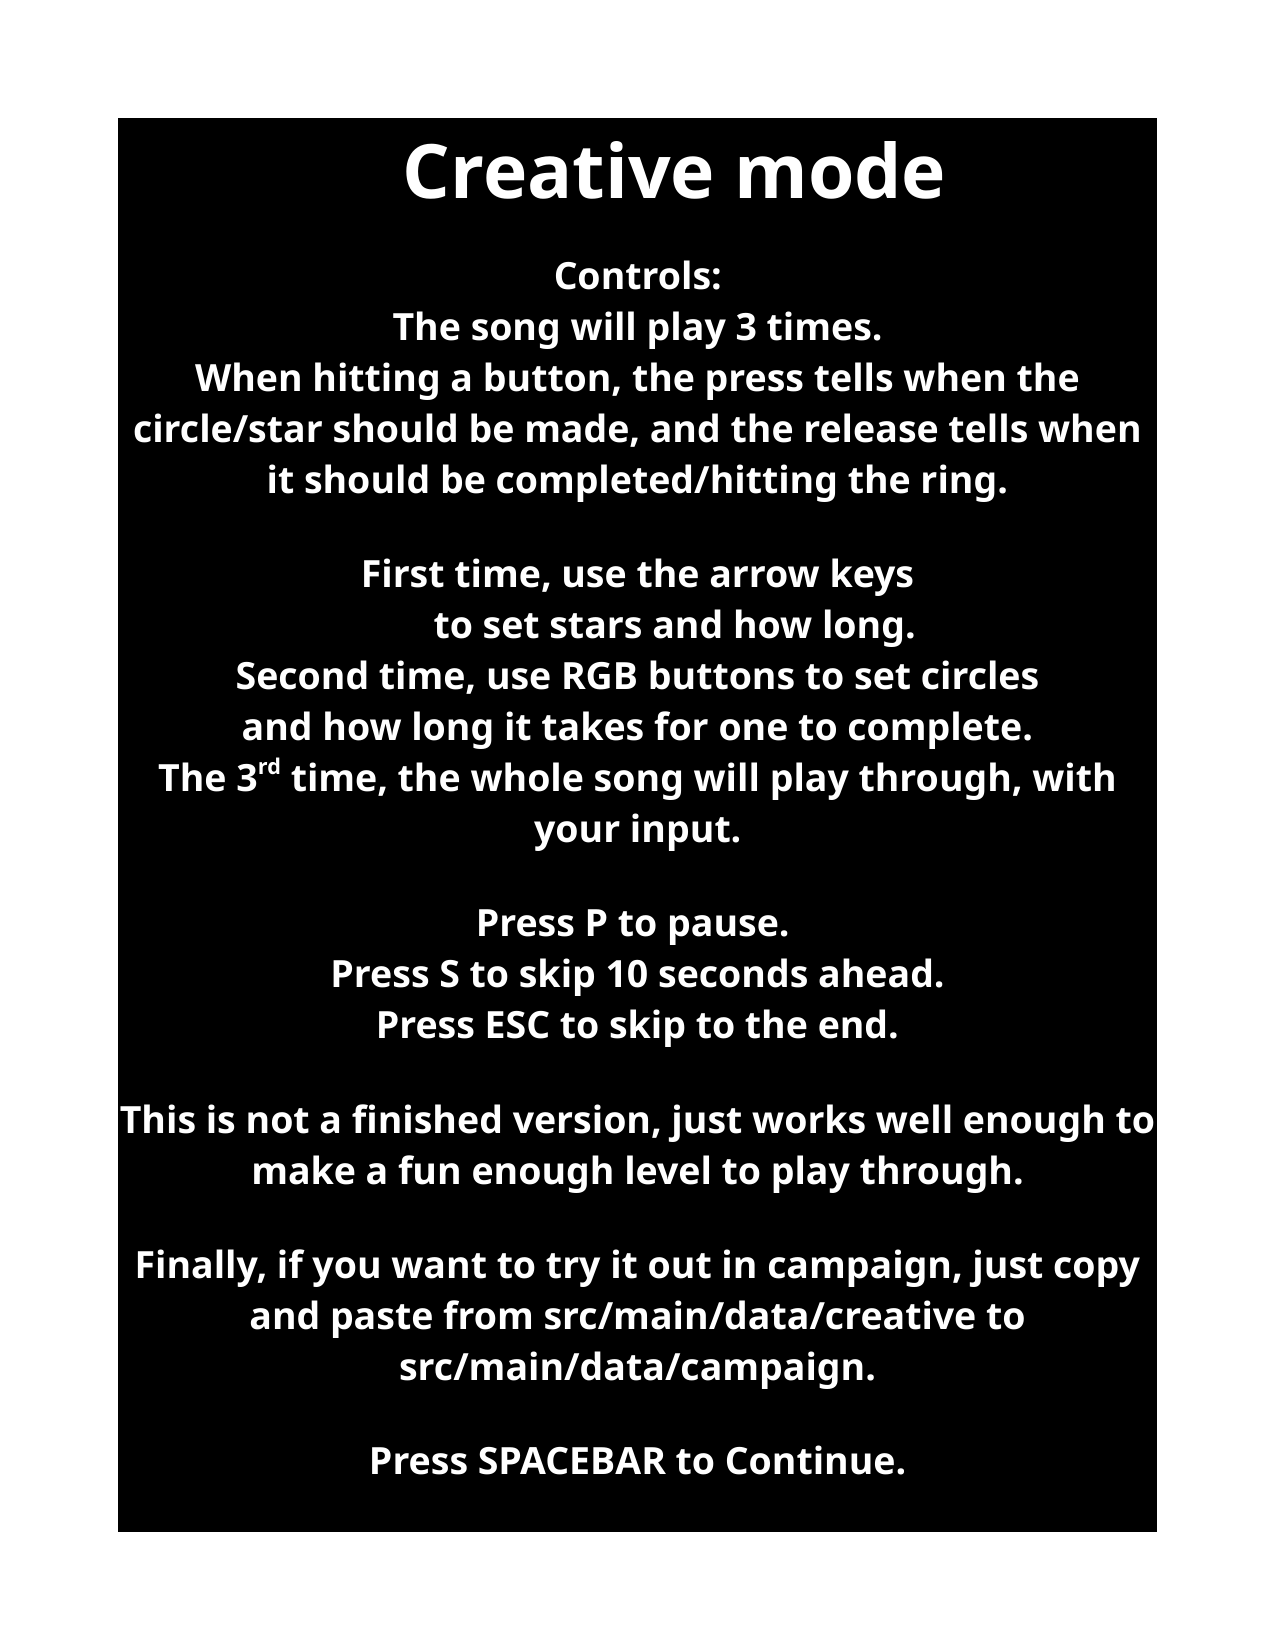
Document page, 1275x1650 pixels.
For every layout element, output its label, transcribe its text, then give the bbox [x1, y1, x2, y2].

text Controls: [118, 249, 1157, 300]
text This is not a finished version, just works well enough to [118, 1093, 1157, 1144]
text The 3rd time, the whole song will play through, with your input. [118, 752, 1157, 854]
text Creative mode [119, 118, 1157, 220]
text Press P to pause. [118, 897, 1157, 948]
text make a fun enough level to play through. [118, 1144, 1157, 1195]
text Press S to skip 10 seconds ahead. [118, 948, 1157, 999]
text Finally, if you want to try it out in campaign, just copy and paste from src/main/data/creative to [118, 1238, 1157, 1340]
text When hitting a button, the press tells when the circle/star should be made, and the release tells when it should be completed/hitting the ring. [118, 351, 1157, 504]
text and how long it takes for one to complete. [118, 701, 1157, 752]
text to set stars and how long. [118, 598, 1157, 649]
text Second time, use RGB buttons to set circles [118, 649, 1157, 701]
text First time, use the arrow keys [118, 547, 1157, 598]
text src/main/data/campaign. [118, 1340, 1157, 1391]
text Press ESC to skip to the end. [118, 999, 1157, 1050]
text The song will play 3 times. [118, 300, 1157, 351]
text Press SPACEBAR to Continue. [118, 1434, 1157, 1486]
